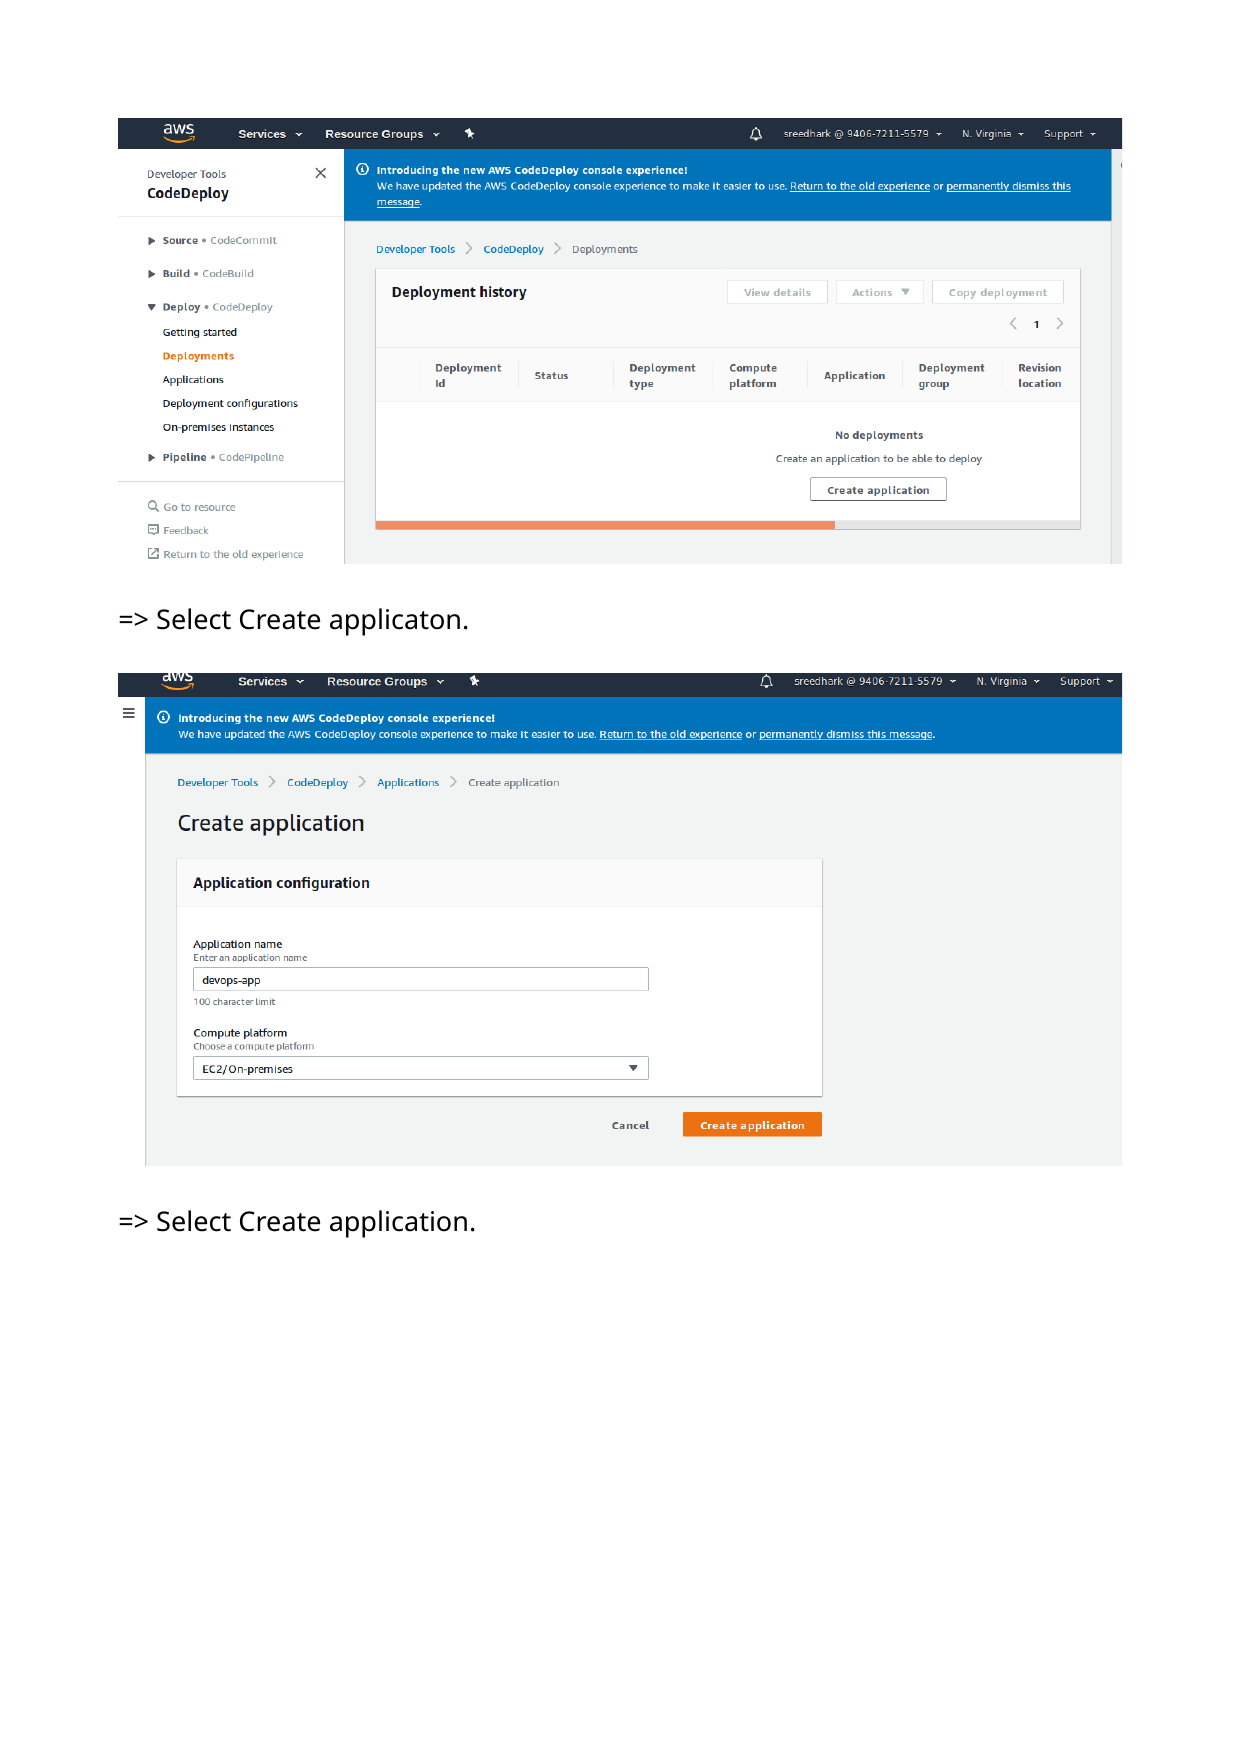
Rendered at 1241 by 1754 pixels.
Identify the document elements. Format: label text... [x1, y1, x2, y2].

picture [118, 118, 1123, 564]
text => Select Create applicaton. [118, 600, 1122, 637]
text => Select Create application. [118, 1203, 1122, 1239]
picture [118, 673, 1123, 1166]
